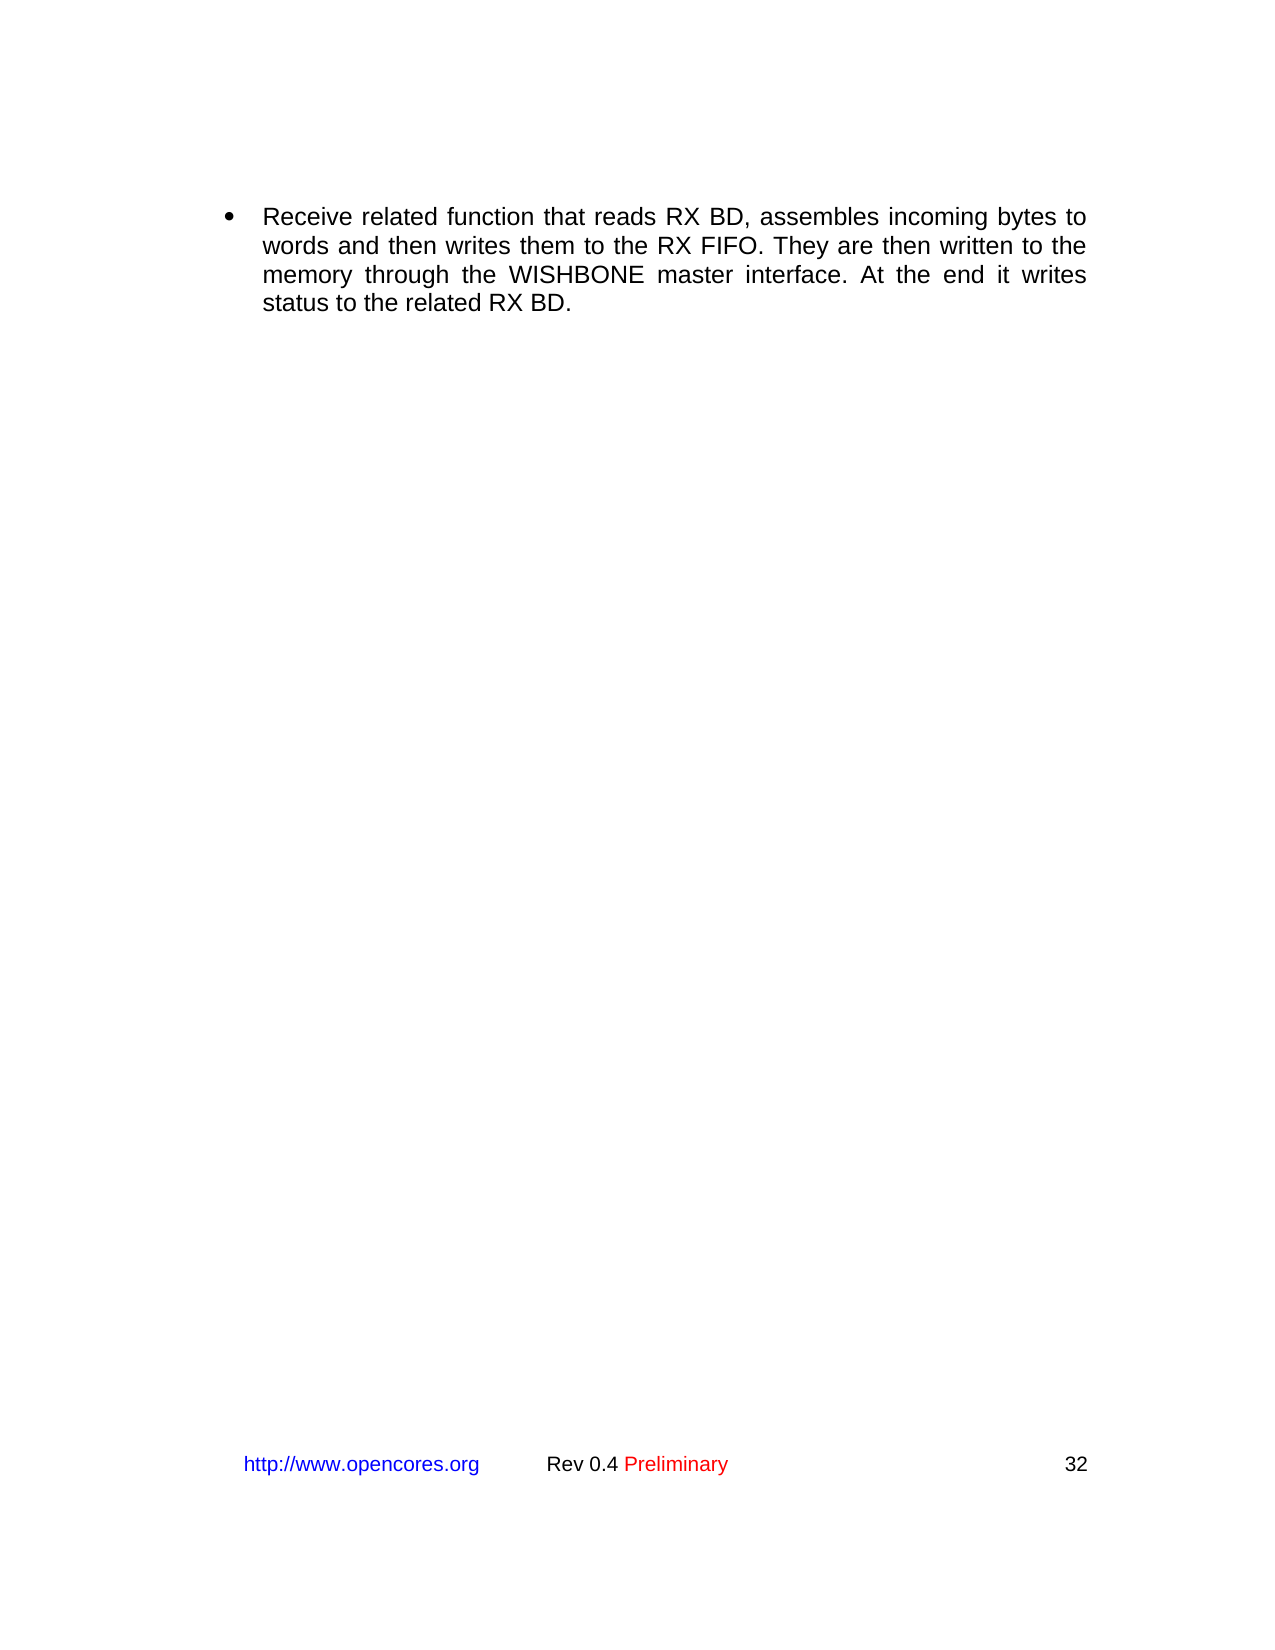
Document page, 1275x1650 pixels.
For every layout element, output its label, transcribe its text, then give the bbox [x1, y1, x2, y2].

list Receive related function that reads RX BD, assembles incoming bytes to words and then writes them to the RX FIFO. They are then written to the memory through the WISHBONE master interface. At the end it writes status to the related RX BD. [225, 202, 1088, 317]
